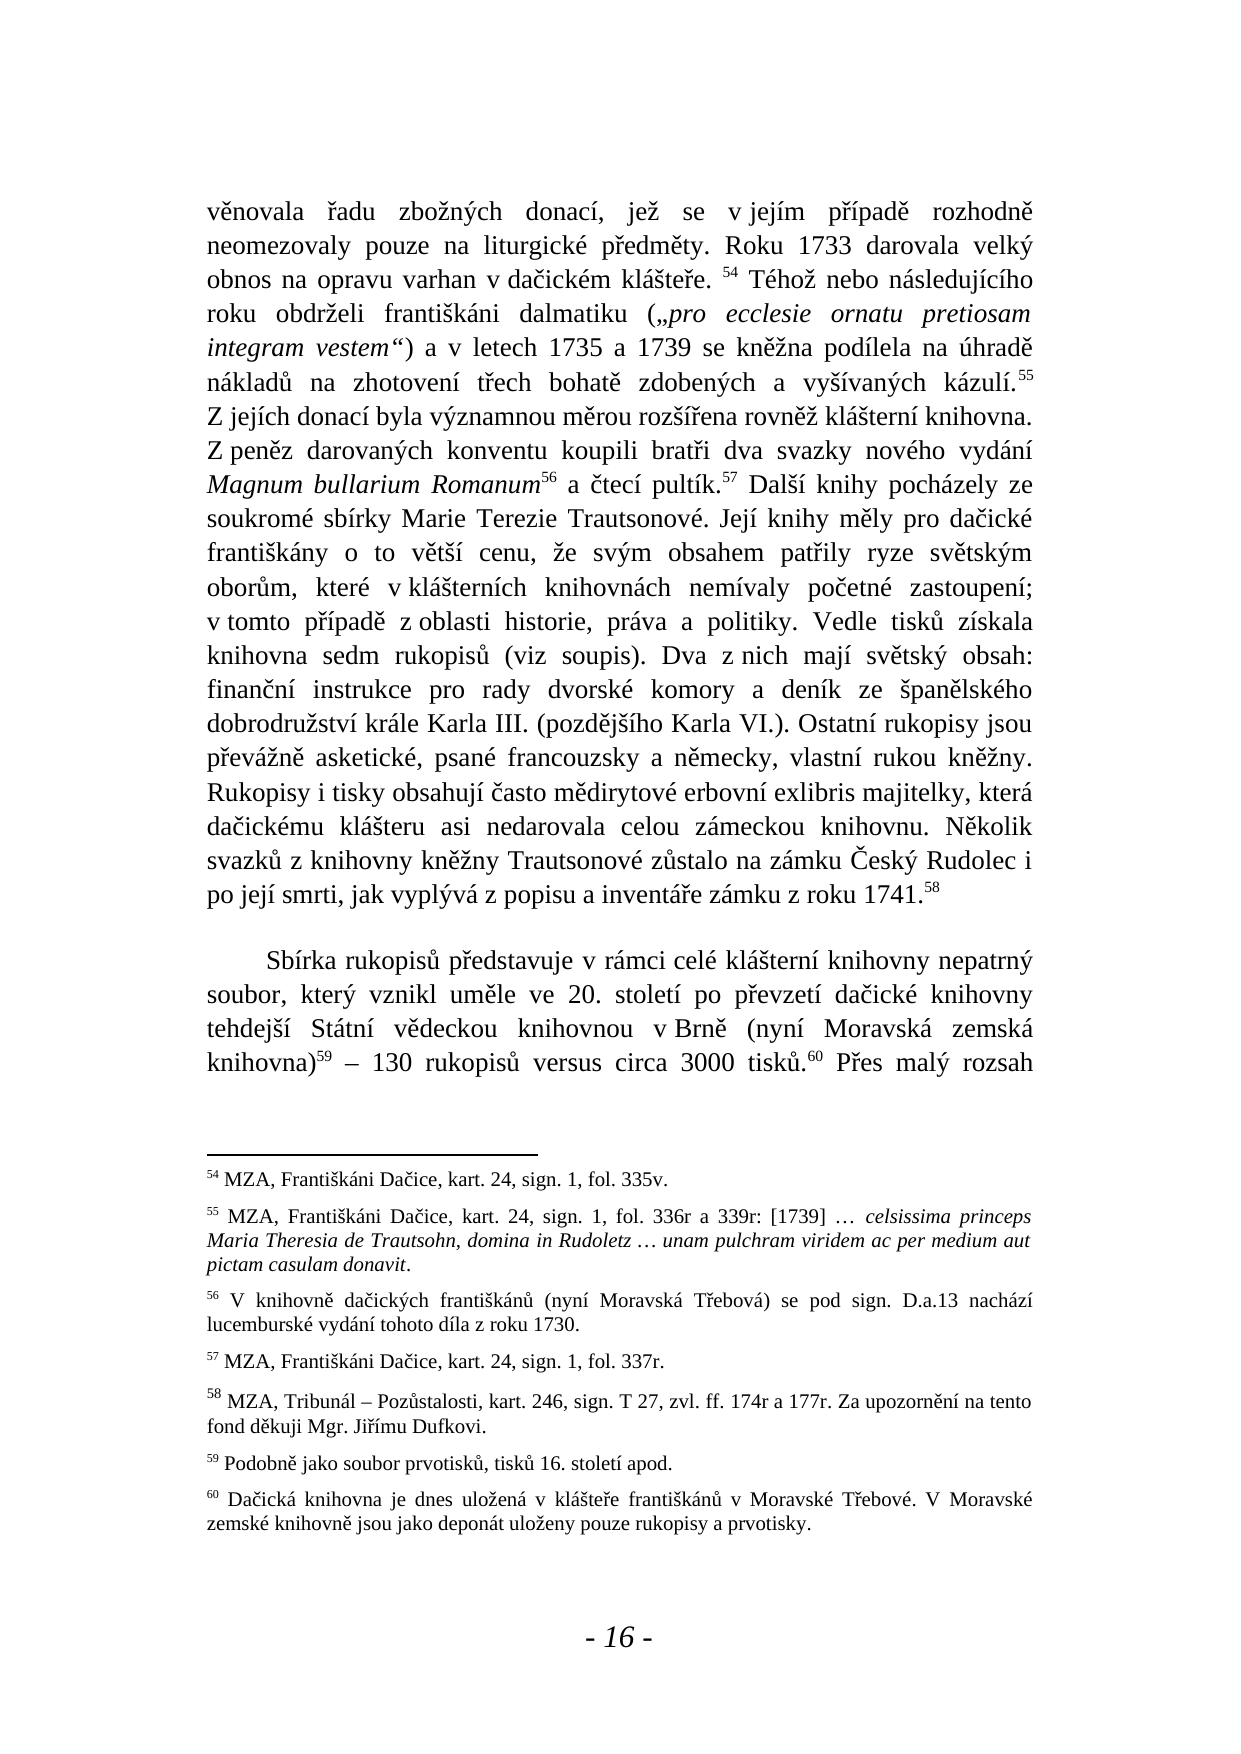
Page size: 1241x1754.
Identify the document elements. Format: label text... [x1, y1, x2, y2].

text MZA, Tribunál – Pozůstalosti, kart. 246, sign. T 27, zvl. ff. 174r a 177r. Za upozornění na tento fond děkuji Mgr. Jiřímu Dufkovi. [207, 1385, 1033, 1438]
text MZA, Františkáni Dačice, kart. 24, sign. 1, fol. 337r. [207, 1349, 1033, 1373]
text věnovala řadu zbožných donací, jež se v jejím případě rozhodně neomezovaly pouze na liturgické předměty. Roku 1733 darovala velký obnos na opravu varhan v dačickém klášteře. Téhož nebo následujícího roku obdrželi františkáni dalmatiku („pro ecclesie ornatu pretiosam integram vestem“) a v letech 1735 a 1739 se kněžna podílela na úhradě nákladů na zhotovení třech bohatě zdobených a vyšívaných kázulí. Z jejích donací byla významnou měrou rozšířena rovněž klášterní knihovna. Z peněz darovaných konventu koupili bratři dva svazky nového vydání Magnum bullarium Romanum a čtecí pultík. Další knihy pocházely ze soukromé sbírky Marie Terezie Trautsonové. Její knihy měly pro dačické františkány o to větší cenu, že svým obsahem patřily ryze světským oborům, které v klášterních knihovnách nemívaly početné zastoupení; v tomto případě z oblasti historie, práva a politiky. Vedle tisků získala knihovna sedm rukopisů (viz soupis). Dva z nich mají světský obsah: finanční instrukce pro rady dvorské komory a deník ze španělského dobrodružství krále Karla III. (pozdějšího Karla VI.). Ostatní rukopisy jsou převážně asketické, psané francouzsky a německy, vlastní rukou kněžny. Rukopisy i tisky obsahují často mědirytové erbovní exlibris majitelky, která dačickému klášteru asi nedarovala celou zámeckou knihovnu. Několik svazků z knihovny kněžny Trautsonové zůstalo na zámku Český Rudolec i po její smrti, jak vyplývá z popisu a inventáře zámku z roku 1741. [207, 195, 1033, 909]
text MZA, Františkáni Dačice, kart. 24, sign. 1, fol. 336r a 339r: [1739] … celsissima princeps Maria Theresia de Trautsohn, domina in Rudoletz … unam pulchram viridem ac per medium aut pictam casulam donavit. [207, 1203, 1033, 1276]
text Podobně jako soubor prvotisků, tisků 16. století apod. [207, 1451, 1033, 1475]
text Dačická knihovna je dnes uložená v klášteře františkánů v Moravské Třebové. V Moravské zemské knihovně jsou jako deponát uloženy pouze rukopisy a prvotisky. [207, 1487, 1033, 1535]
text V knihovně dačických františkánů (nyní Moravská Třebová) se pod sign. D.a.13 nachází lucemburské vydání tohoto díla z roku 1730. [207, 1288, 1033, 1336]
text MZA, Františkáni Dačice, kart. 24, sign. 1, fol. 335v. [207, 1167, 1033, 1191]
text Sbírka rukopisů představuje v rámci celé klášterní knihovny nepatrný soubor, který vznikl uměle ve 20. století po převzetí dačické knihovny tehdejší Státní vědeckou knihovnou v Brně (nyní Moravská zemská knihovna) – 130 rukopisů versus circa 3000 tisků. Přes malý rozsah [207, 944, 1033, 1078]
